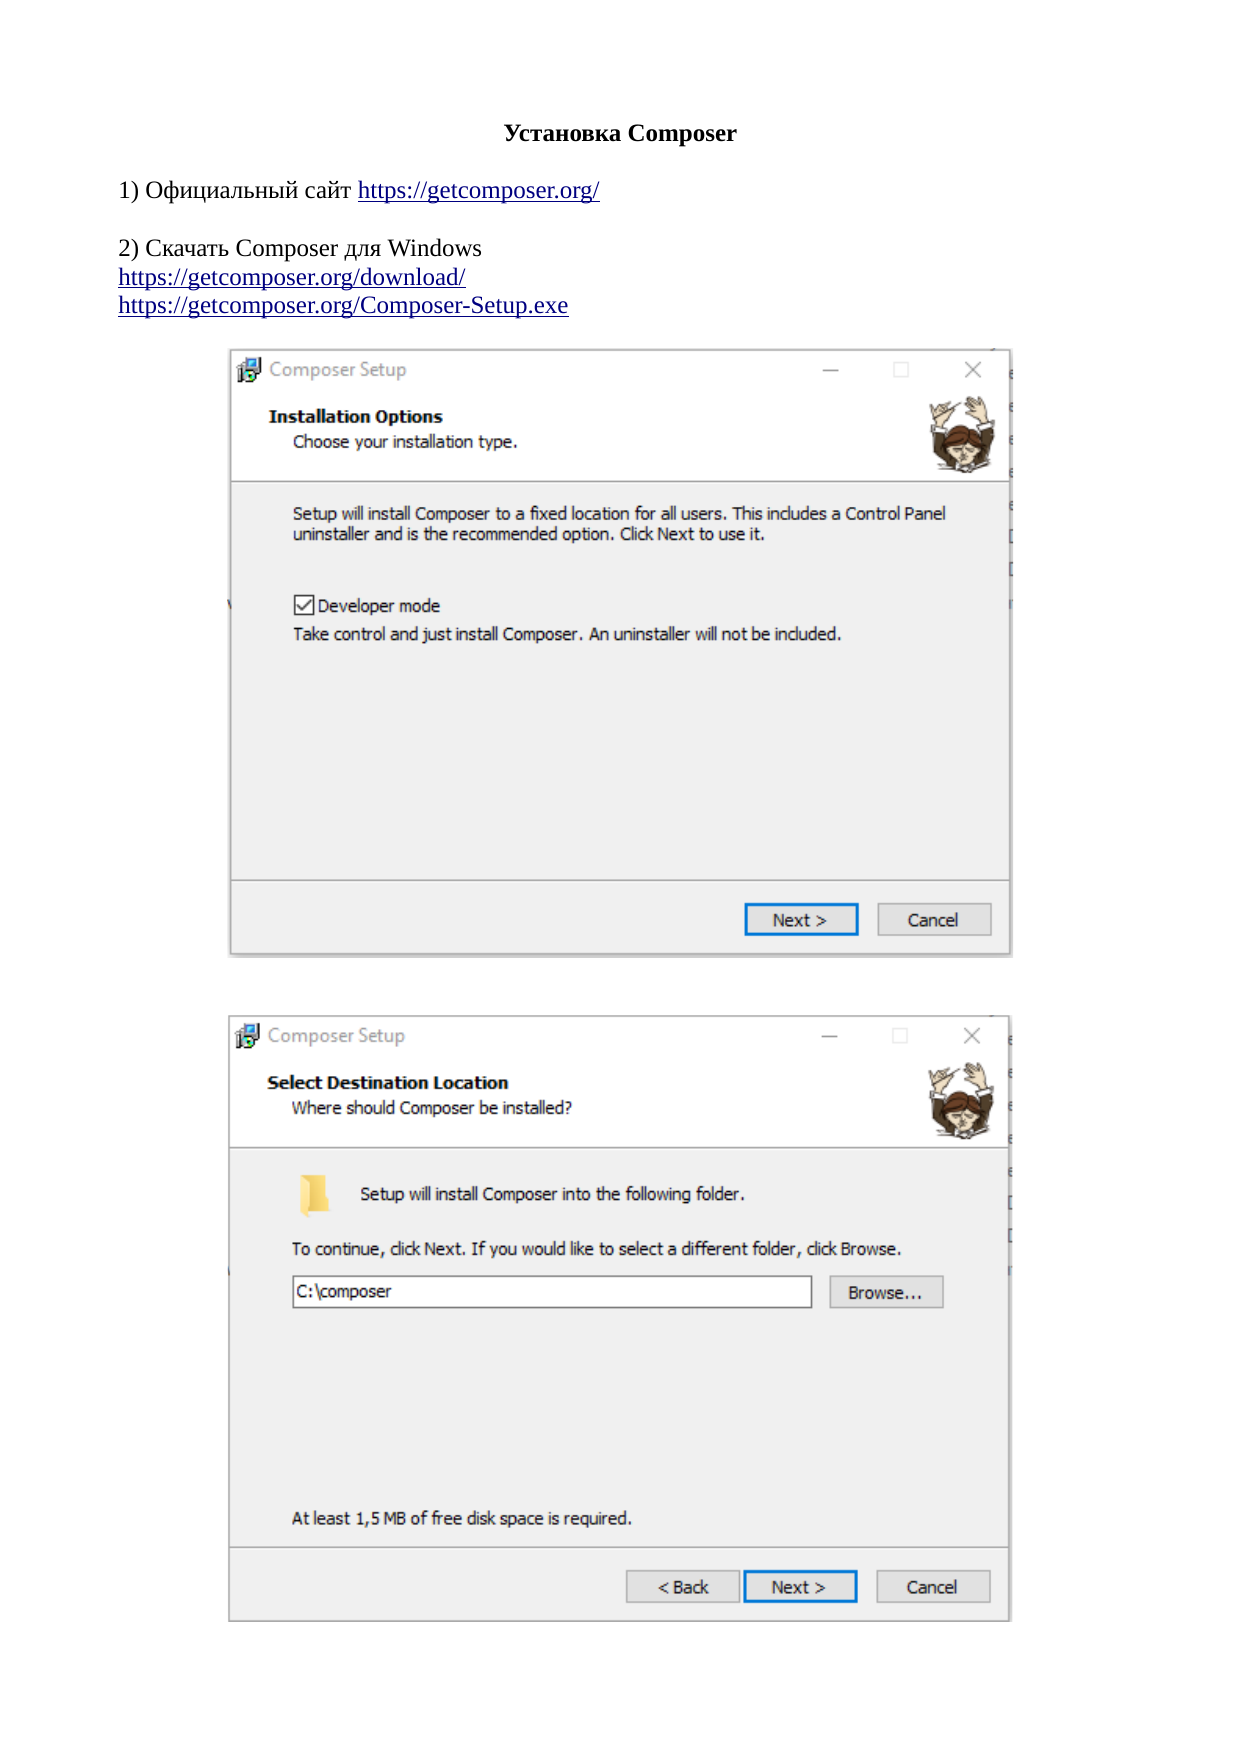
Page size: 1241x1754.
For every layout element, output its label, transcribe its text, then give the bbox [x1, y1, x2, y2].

text 2) Скачать Composer для Windows [118, 233, 1122, 262]
text https://getcomposer.org/download/ [118, 262, 1122, 291]
text 1) Официальный сайт https://getcomposer.org/ [118, 176, 1122, 204]
picture [227, 1015, 1013, 1622]
text https://getcomposer.org/Composer-Setup.exe [118, 291, 1122, 319]
text Установка Composer [118, 118, 1122, 147]
picture [227, 348, 1014, 958]
